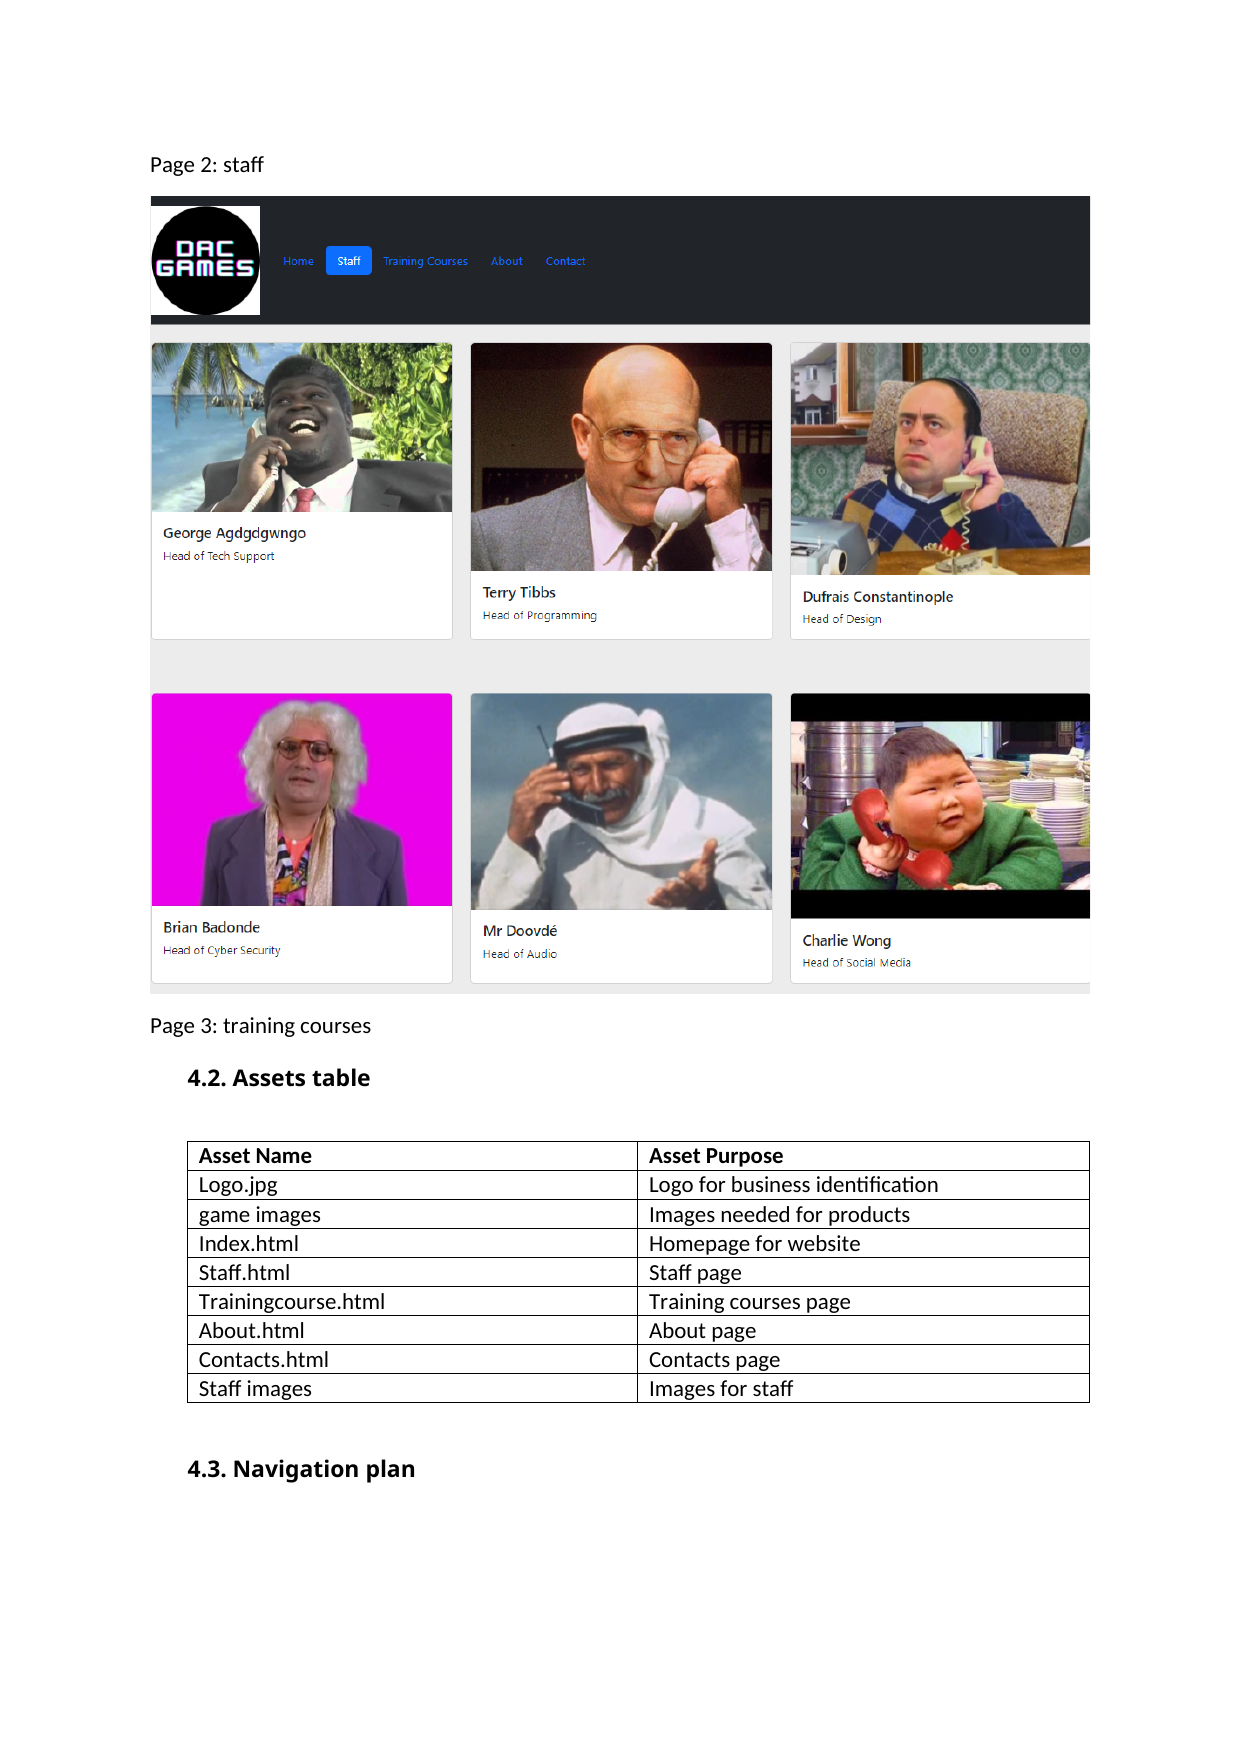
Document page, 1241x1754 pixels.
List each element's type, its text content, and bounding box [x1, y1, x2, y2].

subtitle Assets table [187, 1062, 1090, 1093]
table_cell Images for staff [638, 1374, 1089, 1402]
table_cell Training courses page [638, 1287, 1089, 1315]
table_cell Staff page [638, 1258, 1089, 1286]
table_cell Index.html [188, 1229, 637, 1257]
table_cell About.html [188, 1316, 637, 1344]
table_header Asset Name [188, 1142, 637, 1169]
text Page 3: training courses [150, 1011, 1090, 1039]
table_cell Logo for business identification [638, 1171, 1089, 1199]
table_cell Contacts page [638, 1345, 1089, 1373]
text Page 2: staff [150, 150, 1090, 178]
table_header Asset Purpose [638, 1142, 1089, 1169]
table_cell Staff.html [188, 1258, 637, 1286]
table_cell game images [188, 1200, 637, 1228]
table_cell Staff images [188, 1374, 637, 1402]
table_cell Images needed for products [638, 1200, 1089, 1228]
table_cell Contacts.html [188, 1345, 637, 1373]
subtitle Navigation plan [187, 1453, 1090, 1484]
table_cell Trainingcourse.html [188, 1287, 637, 1315]
table_cell Homepage for website [638, 1229, 1089, 1257]
table_cell Logo.jpg [188, 1171, 637, 1199]
table_cell About page [638, 1316, 1089, 1344]
